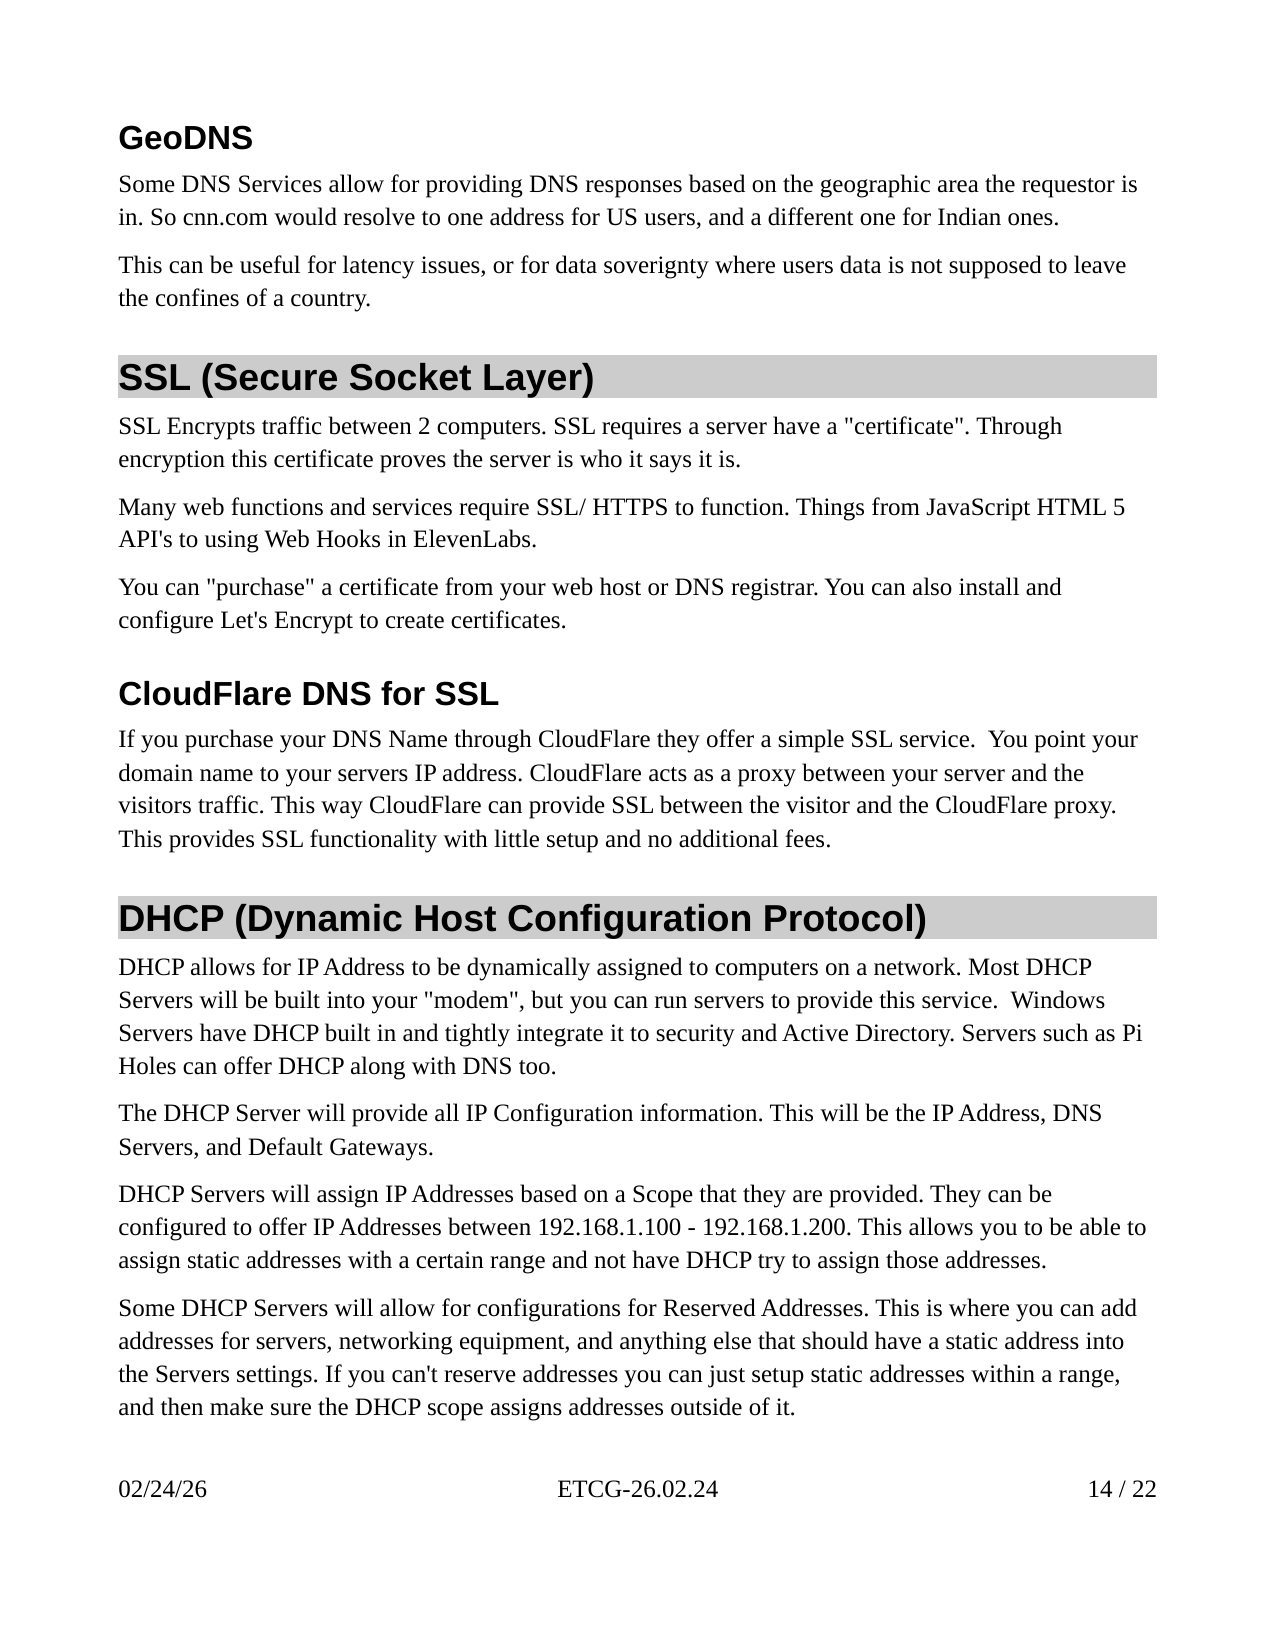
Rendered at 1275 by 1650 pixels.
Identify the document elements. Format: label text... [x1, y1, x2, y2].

text If you purchase your DNS Name through CloudFlare they offer a simple SSL service. You point your domain name to your servers IP address. CloudFlare acts as a proxy between your server and the visitors traffic. This way CloudFlare can provide SSL between the visitor and the CloudFlare proxy. This provides SSL functionality with little setup and no additional fees. [118, 724, 1157, 852]
text DHCP allows for IP Address to be dynamically assigned to computers on a network. Most DHCP Servers will be built into your "modem", but you can run servers to provide this service. Windows Servers have DHCP built in and tightly integrate it to security and Active Directory. Servers such as Pi Holes can offer DHCP along with DNS too. [118, 952, 1157, 1080]
text You can "purchase" a certificate from your web host or DNS registrar. You can also install and configure Let's Encrypt to create certificates. [118, 572, 1157, 634]
subtitle SSL (Secure Socket Layer) [118, 355, 1157, 398]
text The DHCP Server will provide all IP Configuration information. This will be the IP Address, DNS Servers, and Default Gateways. [118, 1098, 1157, 1160]
text Some DHCP Servers will allow for configurations for Reserved Addresses. This is where you can add addresses for servers, networking equipment, and anything else that should have a static address into the Servers settings. If you can't reserve addresses you can just setup static addresses within a range, and then make sure the DHCP scope assigns addresses outside of it. [118, 1293, 1157, 1421]
text This can be useful for latency issues, or for data soverignty where users data is not supposed to leave the confines of a country. [118, 250, 1157, 311]
text SSL Encrypts traffic between 2 computers. SSL requires a server have a "certificate". Through encryption this certificate proves the server is who it says it is. [118, 411, 1157, 473]
text Some DNS Services allow for providing DNS responses based on the geographic area the requestor is in. So cnn.com would resolve to one address for US users, and a different one for Indian ones. [118, 169, 1157, 231]
subtitle GeoDNS [118, 118, 1157, 157]
text DHCP Servers will assign IP Addresses based on a Scope that they are provided. They can be configured to offer IP Addresses between 192.168.1.100 - 192.168.1.200. This allows you to be able to assign static addresses with a certain range and not have DHCP try to assign those addresses. [118, 1179, 1157, 1274]
subtitle DHCP (Dynamic Host Configuration Protocol) [118, 896, 1157, 939]
text Many web functions and services require SSL/ HTTPS to function. Things from JavaScript HTML 5 API's to using Web Hooks in ElevenLabs. [118, 492, 1157, 553]
subtitle CloudFlare DNS for SSL [118, 674, 1157, 712]
